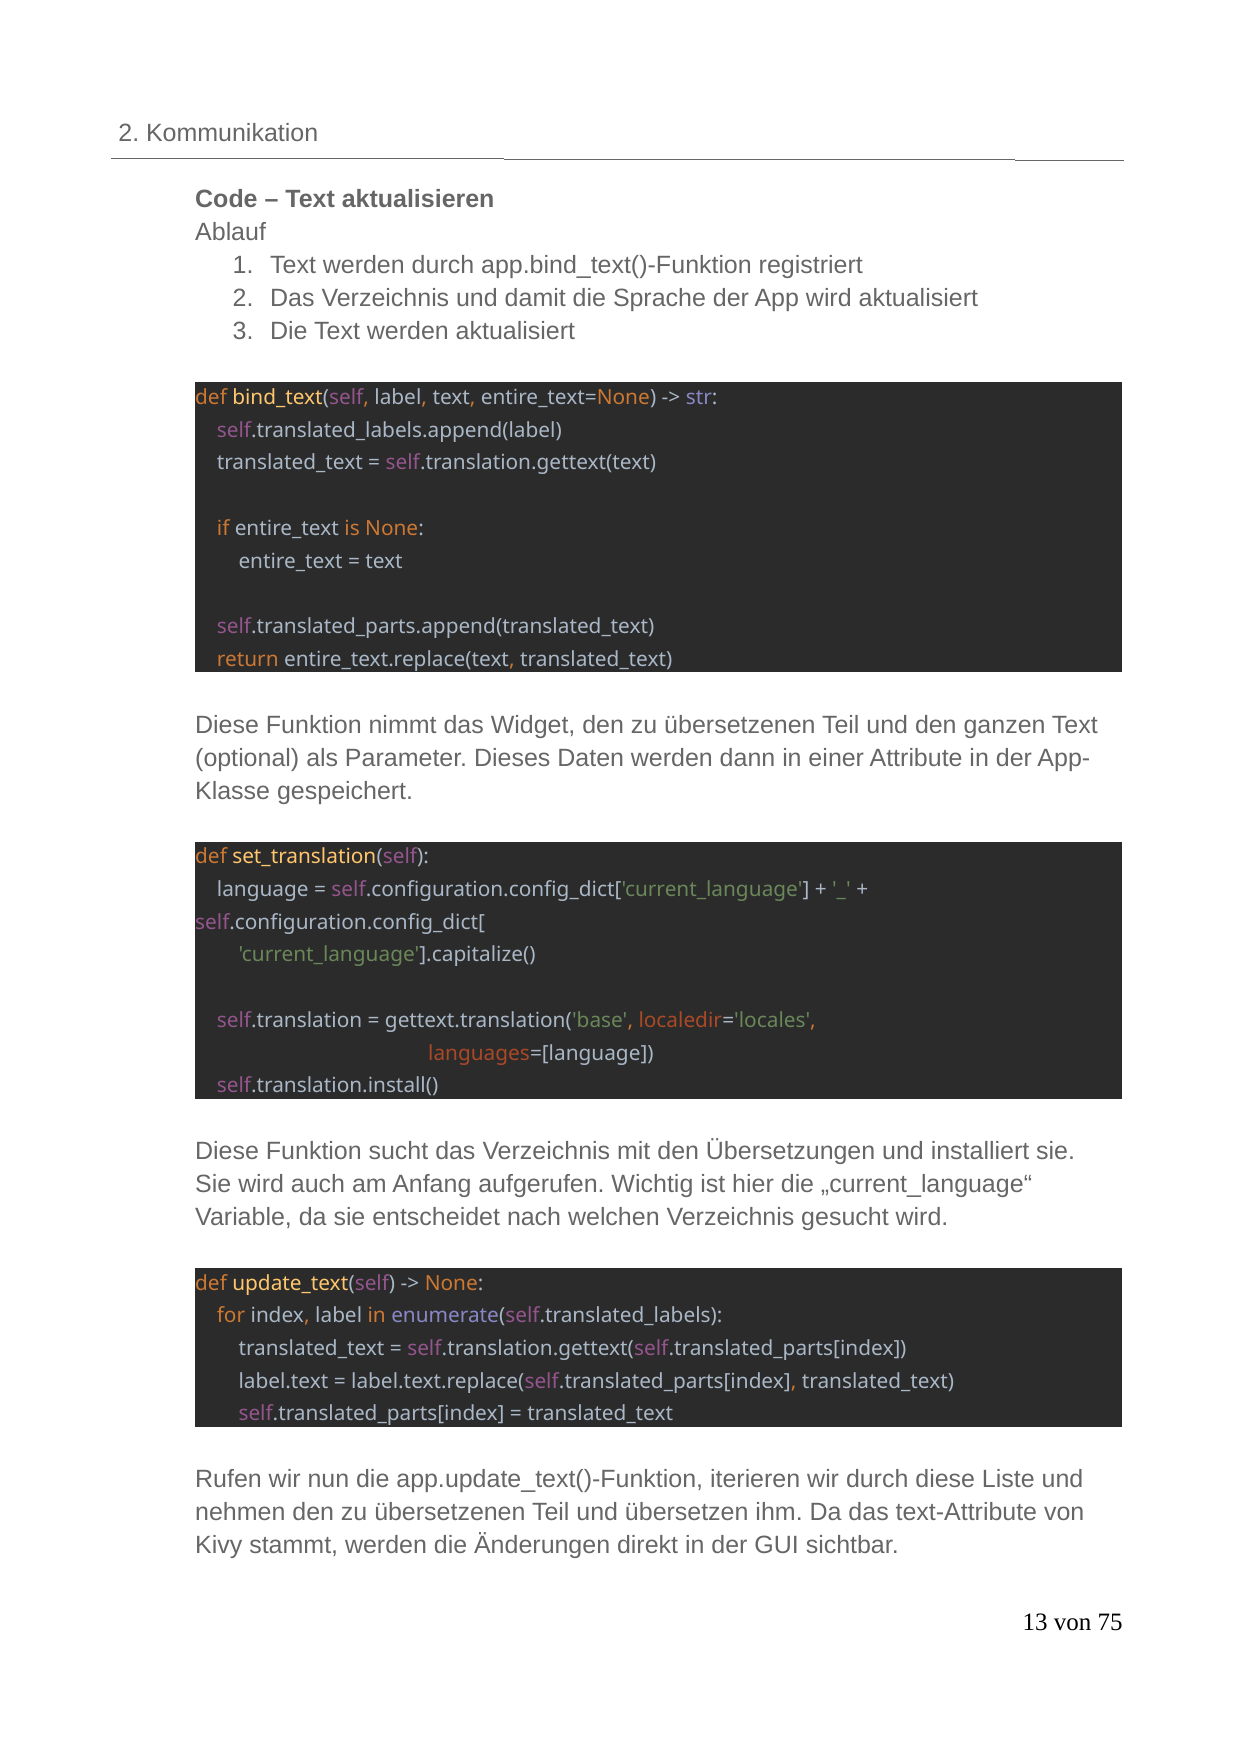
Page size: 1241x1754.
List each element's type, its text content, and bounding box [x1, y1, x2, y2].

text Diese Funktion sucht das Verzeichnis mit den Übersetzungen und installiert sie. [195, 1136, 1122, 1165]
text Sie wird auch am Anfang aufgerufen. Wichtig ist hier die „current_language“ Variable, da sie entscheidet nach welchen Verzeichnis gesucht wird. [195, 1169, 1122, 1231]
text Rufen wir nun die app.update_text()-Funktion, iterieren wir durch diese Liste und nehmen den zu übersetzenen Teil und übersetzen ihm. Da das text-Attribute von Kivy stammt, werden die Änderungen direkt in der GUI sichtbar. [195, 1464, 1122, 1559]
text def bind_text(self, label, text, entire_text=None) -> str: self.translated_labels.append(label) translated_text = self.translation.gettext(text) if entire_text is None: entire_text = text self.translated_parts.append(translated_text) return entire_text.replace(text, translated_text) [195, 382, 1122, 672]
text Diese Funktion nimmt das Widget, den zu übersetzenen Teil und den ganzen Text (optional) als Parameter. Dieses Daten werden dann in einer Attribute in der App-Klasse gespeichert. [195, 709, 1122, 804]
list Das Verzeichnis und damit die Sprache der App wird aktualisiert [232, 283, 1122, 312]
list Die Text werden aktualisiert [232, 316, 1122, 345]
text Code – Text aktualisieren [195, 184, 1122, 213]
text 2. Kommunikation [118, 118, 1122, 147]
text def set_translation(self): language = self.configuration.config_dict['current_language'] + '_' + self.configuration.config_dict[ 'current_language'].capitalize() self.translation = gettext.translation('base', localedir='locales', languages=[language]) self.translation.install() [195, 842, 1122, 1099]
list Text werden durch app.bind_text()-Funktion registriert [232, 250, 1122, 279]
text Ablauf [195, 217, 1122, 246]
text def update_text(self) -> None: for index, label in enumerate(self.translated_labels): translated_text = self.translation.gettext(self.translated_parts[index]) label.text = label.text.replace(self.translated_parts[index], translated_text) self.translated_parts[index] = translated_text [195, 1268, 1122, 1427]
